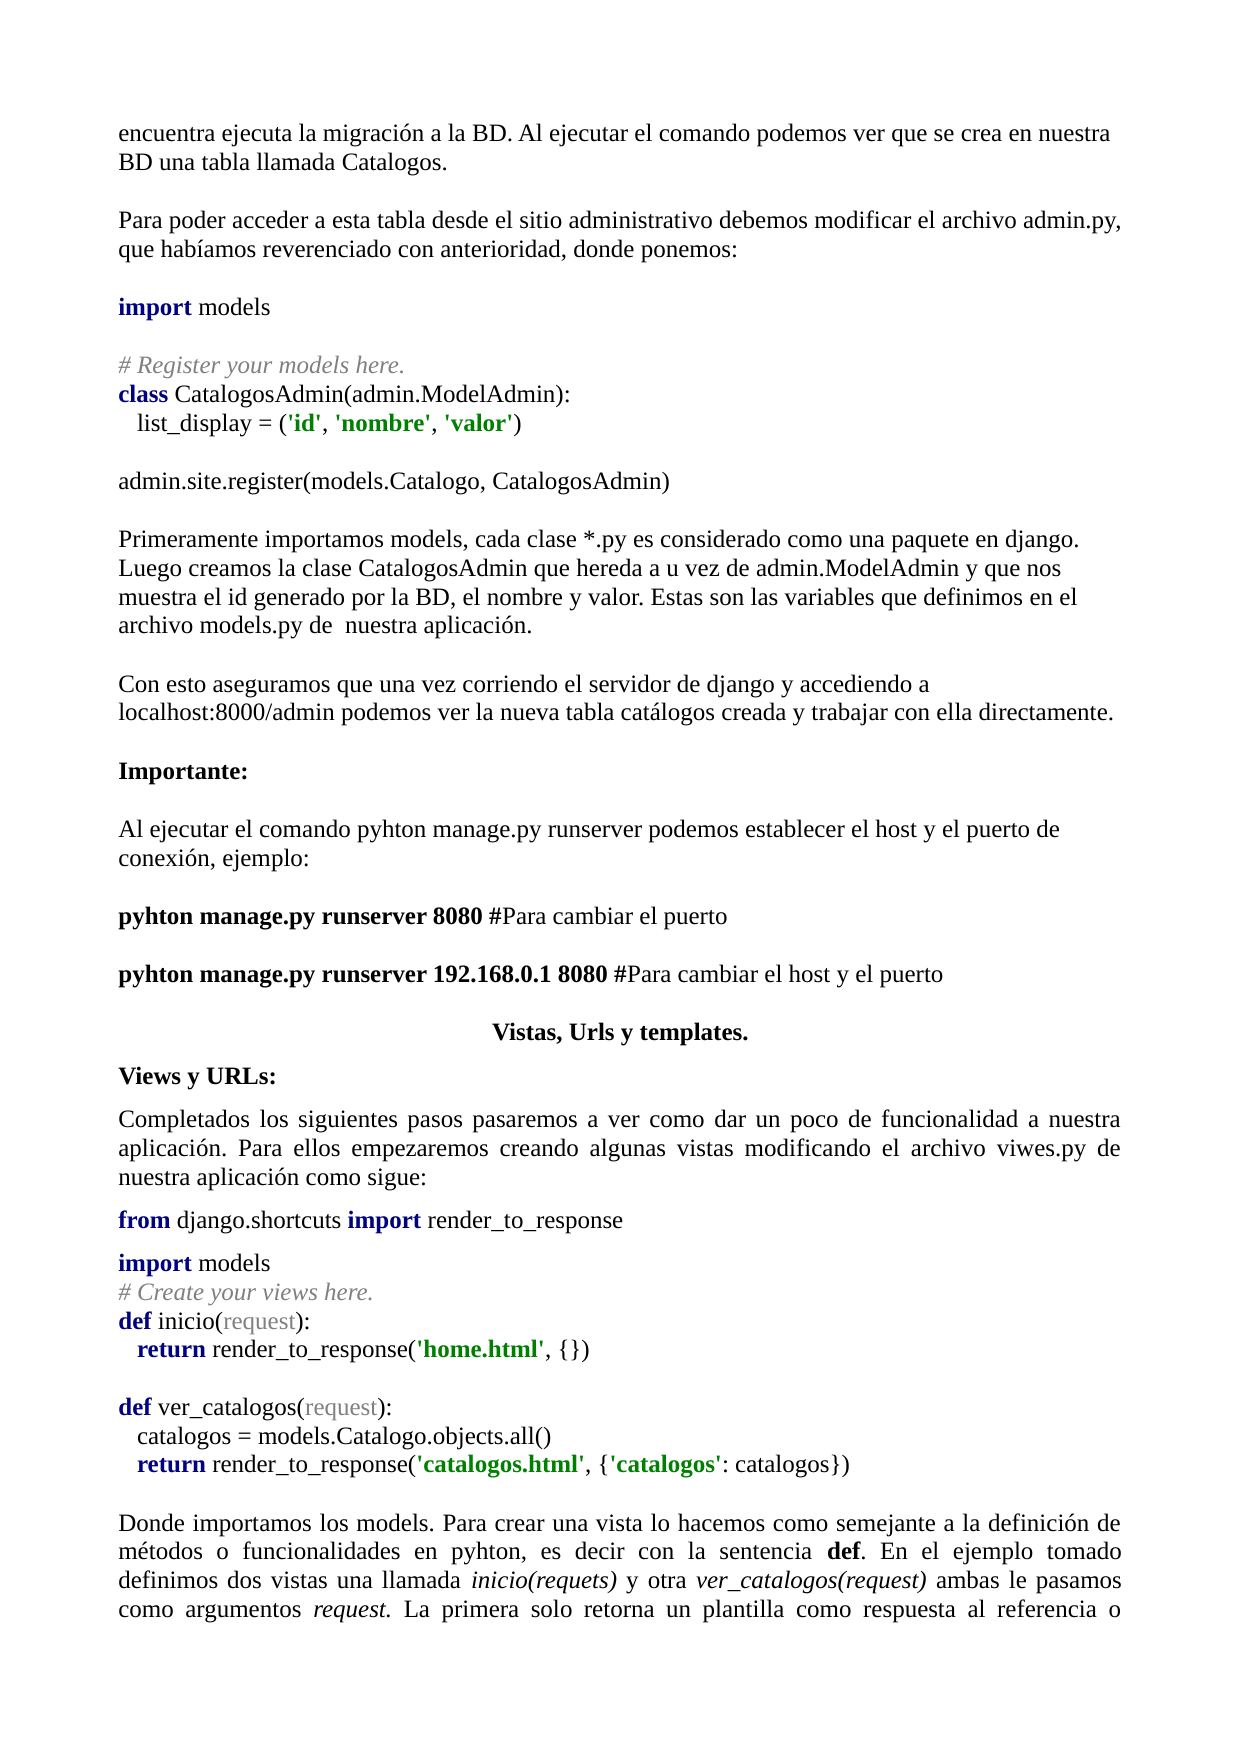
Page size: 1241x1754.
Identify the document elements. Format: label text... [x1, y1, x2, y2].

text catalogos = models.Catalogo.objects.all() [118, 1421, 1122, 1449]
text Para poder acceder a esta tabla desde el sitio administrativo debemos modificar el archivo admin.py, que habíamos reverenciado con anterioridad, donde ponemos: [118, 205, 1122, 263]
text return render_to_response('catalogos.html', {'catalogos': catalogos}) [118, 1449, 1122, 1478]
text Donde importamos los models. Para crear una vista lo hacemos como semejante a la definición de métodos o funcionalidades en pyhton, es decir con la sentencia def. En el ejemplo tomado definimos dos vistas una llamada inicio(requets) y otra ver_catalogos(request) ambas le pasamos como argumentos request. La primera solo retorna un plantilla como respuesta al referencia o [118, 1508, 1122, 1623]
text # Create your views here. [118, 1277, 1122, 1306]
text class CatalogosAdmin(admin.ModelAdmin): [118, 379, 1122, 408]
text return render_to_response('home.html', {}) [118, 1334, 1122, 1363]
text pyhton manage.py runserver 8080 #Para cambiar el puerto [118, 901, 1122, 930]
text def ver_catalogos(request): [118, 1392, 1122, 1421]
text encuentra ejecuta la migración a la BD. Al ejecutar el comando podemos ver que se crea en nuestra BD una tabla llamada Catalogos. [118, 118, 1122, 176]
text admin.site.register(models.Catalogo, CatalogosAdmin) [118, 466, 1122, 495]
text Vistas, Urls y templates. [118, 1017, 1122, 1046]
text # Register your models here. [118, 350, 1122, 379]
text pyhton manage.py runserver 192.168.0.1 8080 #Para cambiar el host y el puerto [118, 959, 1122, 988]
text Al ejecutar el comando pyhton manage.py runserver podemos establecer el host y el puerto de conexión, ejemplo: [118, 814, 1122, 871]
text Con esto aseguramos que una vez corriendo el servidor de django y accediendo a localhost:8000/admin podemos ver la nueva tabla catálogos creada y trabajar con ella directamente. [118, 669, 1122, 726]
text list_display = ('id', 'nombre', 'valor') [118, 408, 1122, 437]
text Completados los siguientes pasos pasaremos a ver como dar un poco de funcionalidad a nuestra aplicación. Para ellos empezaremos creando algunas vistas modificando el archivo viwes.py de nuestra aplicación como sigue: [118, 1104, 1122, 1190]
text import models [118, 1248, 1122, 1277]
text Importante: [118, 756, 1122, 784]
text def inicio(request): [118, 1306, 1122, 1334]
text import models [118, 292, 1122, 321]
text from django.shortcuts import render_to_response [118, 1205, 1122, 1234]
text Primeramente importamos models, cada clase *.py es considerado como una paquete en django. Luego creamos la clase CatalogosAdmin que hereda a u vez de admin.ModelAdmin y que nos muestra el id generado por la BD, el nombre y valor. Estas son las variables que definimos en el archivo models.py de nuestra aplicación. [118, 524, 1122, 639]
text Views y URLs: [118, 1061, 1122, 1089]
